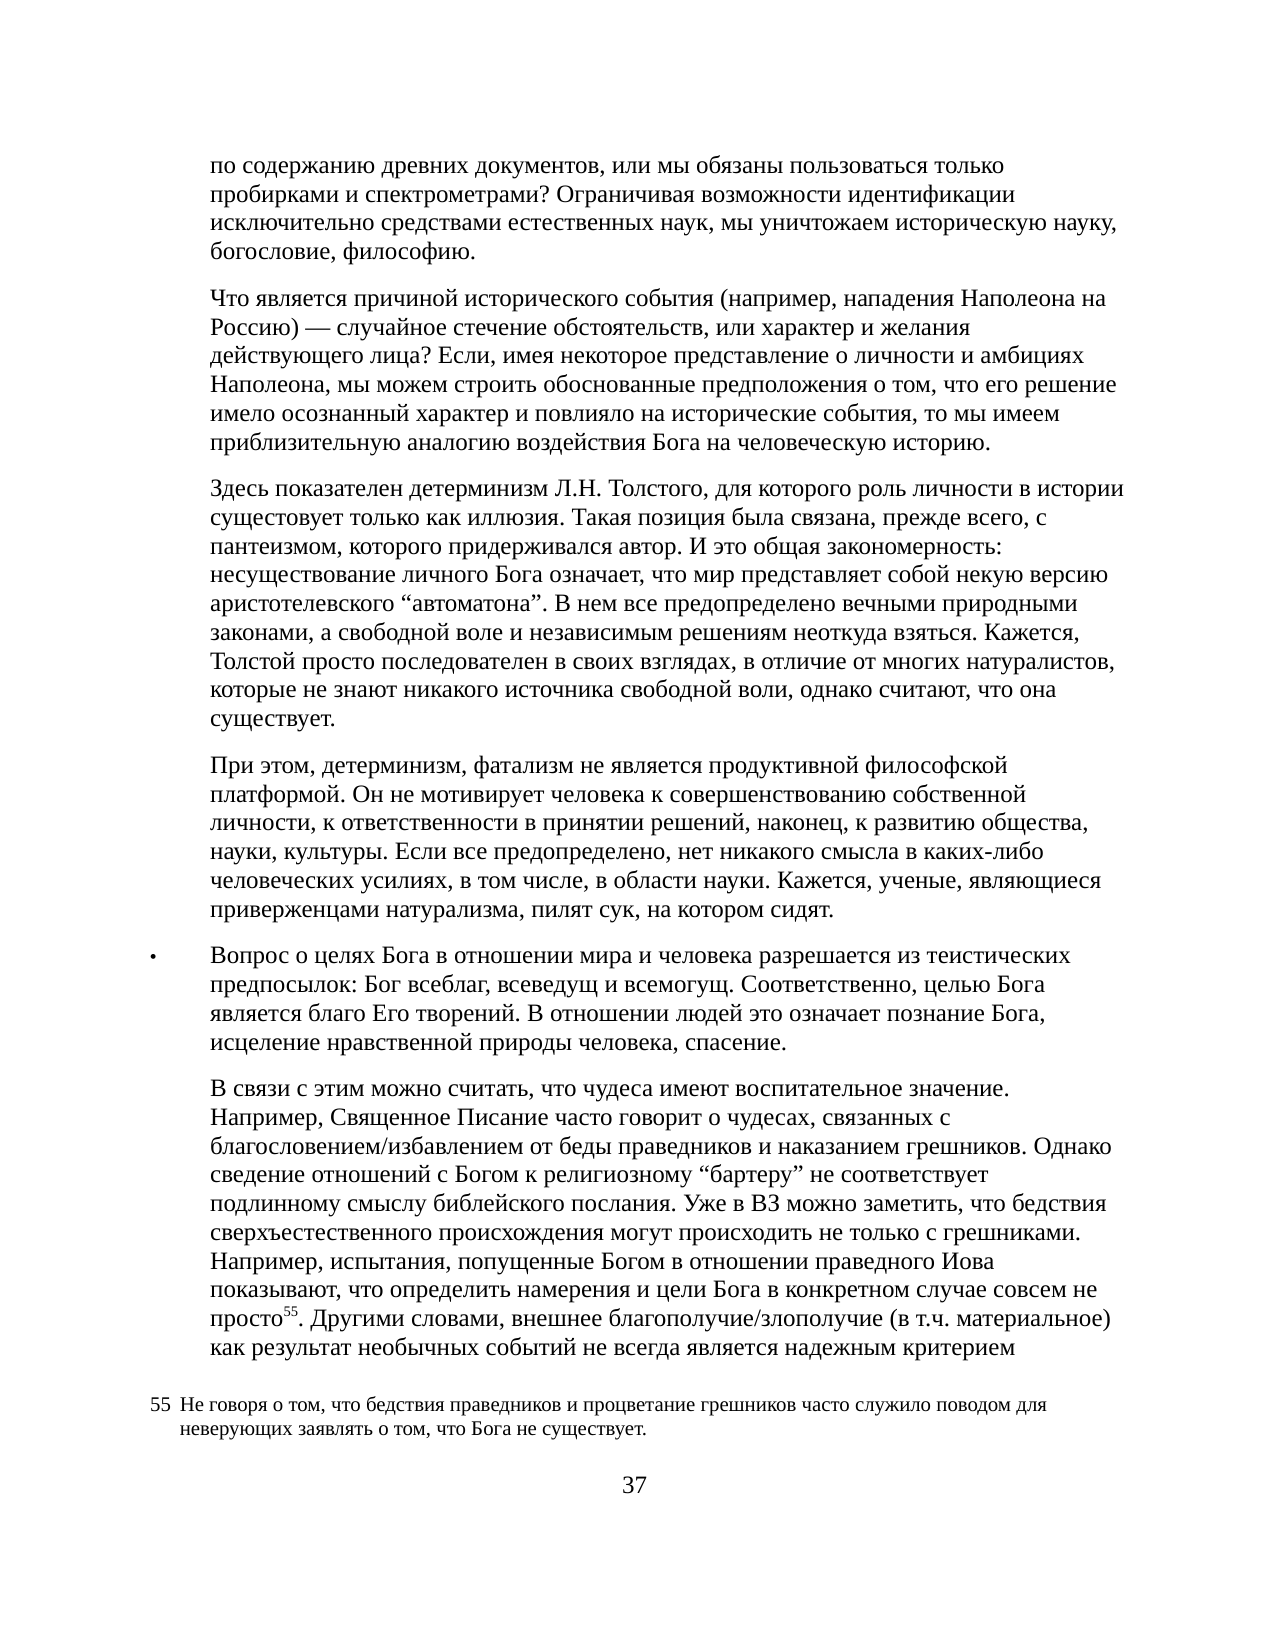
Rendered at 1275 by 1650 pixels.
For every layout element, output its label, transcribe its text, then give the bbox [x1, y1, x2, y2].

list Здесь показателен детерминизм Л.Н. Толстого, для которого роль личности в истории сущестовует только как иллюзия. Такая позиция была связана, прежде всего, с пантеизмом, которого придерживался автор. И это общая закономерность: несуществование личного Бога означает, что мир представляет собой некую версию аристотелевского “автоматона”. В нем все предопределено вечными природными законами, а свободной воле и независимым решениям неоткуда взяться. Кажется, Толстой просто последователен в своих взглядах, в отличие от многих натуралистов, которые не знают никакого источника свободной воли, однако считают, что она существует. [150, 473, 1125, 732]
list Вопрос о целях Бога в отношении мира и человека разрешается из теистических предпосылок: Бог всеблаг, всеведущ и всемогущ. Соответственно, целью Бога является благо Его творений. В отношении людей это означает познание Бога, исцеление нравственной природы человека, спасение. [150, 940, 1125, 1055]
list Что является причиной исторического события (например, нападения Наполеона на Россию) — случайное стечение обстоятельств, или характер и желания действующего лица? Если, имея некоторое представление о личности и амбициях Наполеона, мы можем строить обоснованные предположения о том, что его решение имело осознанный характер и повлияло на исторические события, то мы имеем приблизительную аналогию воздействия Бога на человеческую историю. [150, 283, 1125, 455]
list Не говоря о том, что бедствия праведников и процветание грешников часто служило поводом для неверующих заявлять о том, что Бога не существует. [150, 1392, 1125, 1440]
list В связи с этим можно считать, что чудеса имеют воспитательное значение. Например, Священное Писание часто говорит о чудесах, связанных с благословением/избавлением от беды праведников и наказанием грешников. Однако сведение отношений с Богом к религиозному “бартеру” не соответствует подлинному смыслу библейского послания. Уже в ВЗ можно заметить, что бедствия сверхъестественного происхождения могут происходить не только с грешниками. Например, испытания, попущенные Богом в отношении праведного Иова показывают, что определить намерения и цели Бога в конкретном случае совсем не просто. Другими словами, внешнее благополучие/злополучие (в т.ч. материальное) как результат необычных событий не всегда является надежным критерием [150, 1073, 1125, 1361]
list При этом, детерминизм, фатализм не является продуктивной философской платформой. Он не мотивирует человека к совершенствованию собственной личности, к ответственности в принятии решений, наконец, к развитию общества, науки, культуры. Если все предопределено, нет никакого смысла в каких-либо человеческих усилиях, в том числе, в области науки. Кажется, ученые, являющиеся приверженцами натурализма, пилят сук, на котором сидят. [150, 750, 1125, 922]
list по содержанию древних документов, или мы обязаны пользоваться только пробирками и спектрометрами? Ограничивая возможности идентификации исключительно средствами естественных наук, мы уничтожаем историческую науку, богословие, философию. [150, 150, 1125, 265]
